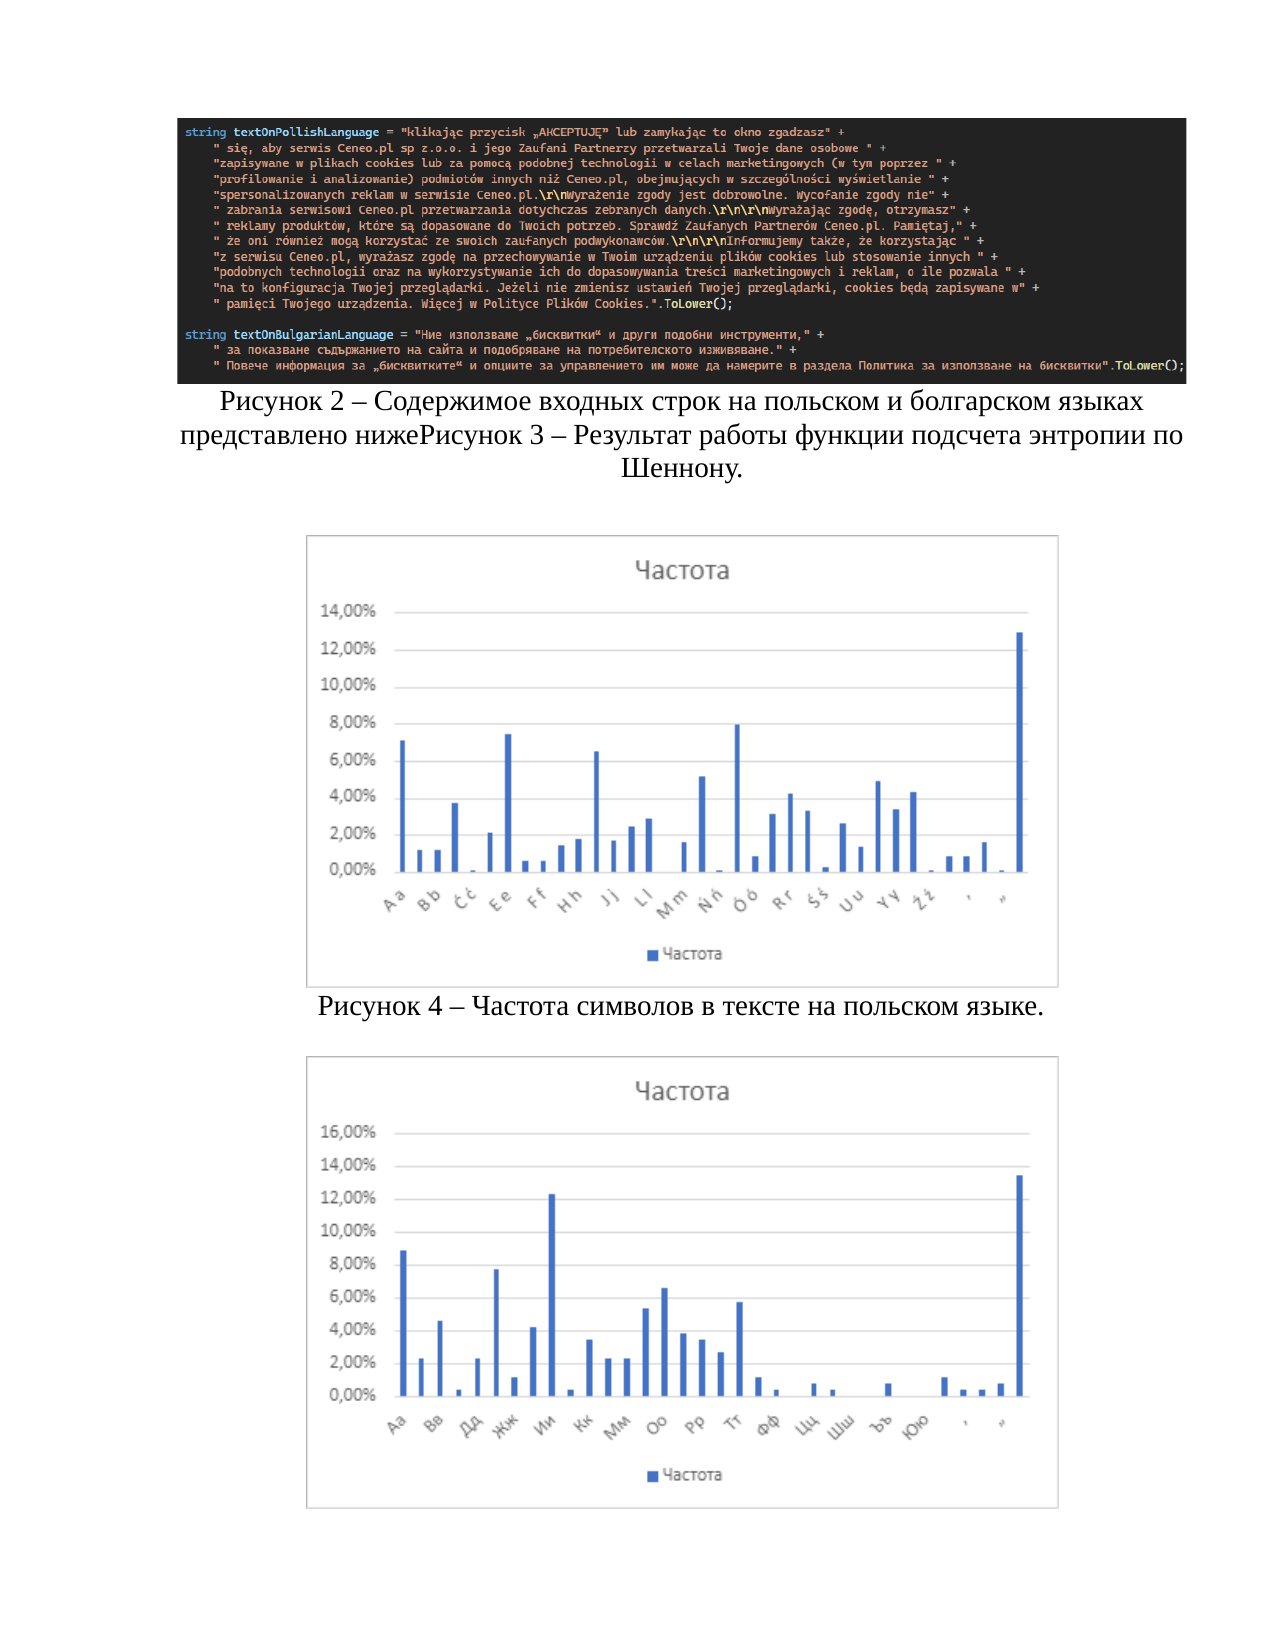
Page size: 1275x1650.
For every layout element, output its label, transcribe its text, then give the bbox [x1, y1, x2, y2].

picture [305, 1055, 1059, 1509]
text Рисунок 2 – Содержимое входных строк на польском и болгарском языках представлено нижеРисунок 3 – Результат работы функции подсчета энтропии по Шеннону. [177, 384, 1186, 484]
picture [177, 118, 1187, 384]
picture [305, 534, 1059, 988]
text Рисунок 4 – Частота символов в тексте на польском языке. [175, 988, 1186, 1022]
